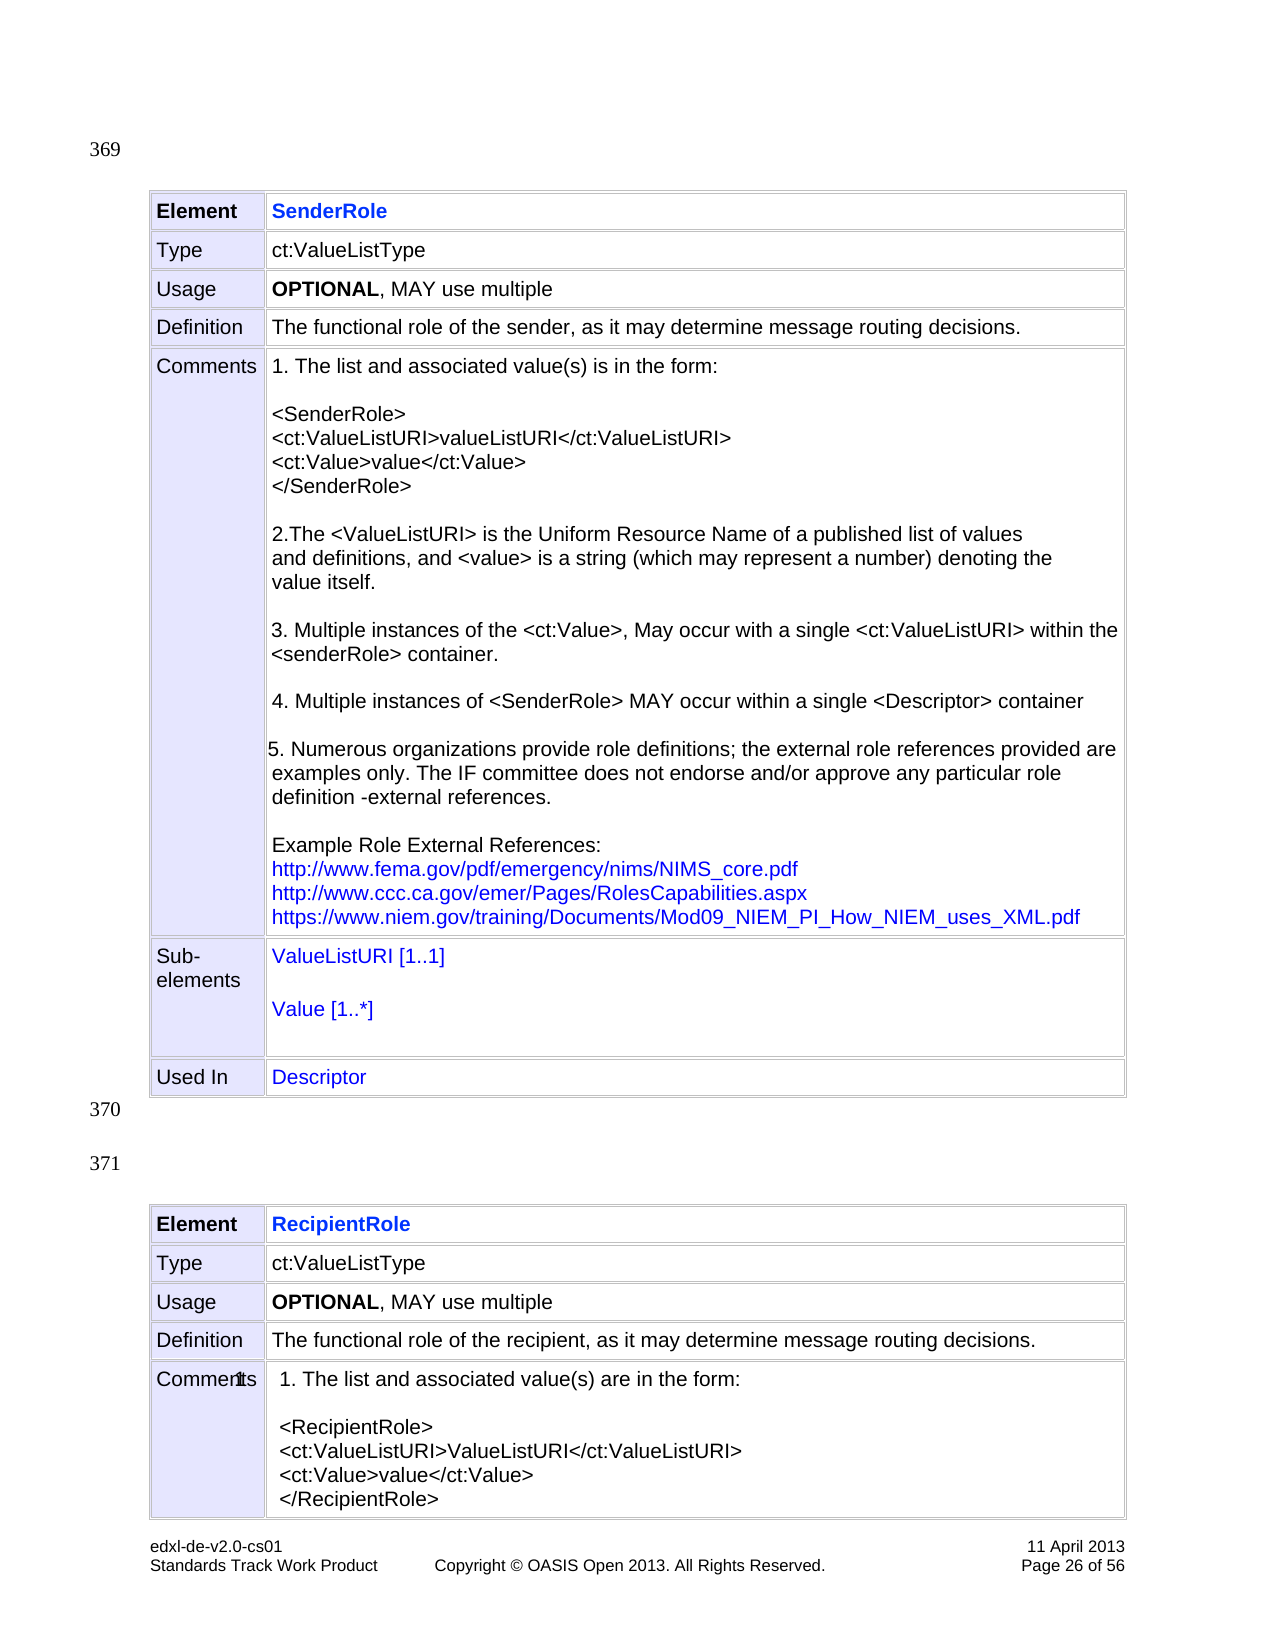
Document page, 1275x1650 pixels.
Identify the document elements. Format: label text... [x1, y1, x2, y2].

table_cell Type [152, 232, 264, 268]
table_cell ValueListURI [1..1] Value [1..*] [267, 939, 1124, 1056]
table_cell Definition [152, 1323, 264, 1358]
table_cell 1. The list and associated value(s) are in the form: <RecipientRole> <ct:ValueListURI>ValueListURI</ct:ValueListURI> <ct:Value>value</ct:Value> </RecipientRole> [267, 1362, 1124, 1517]
table_cell Usage [152, 1284, 264, 1320]
table_cell Comments [152, 1362, 264, 1517]
table_header RecipientRole [267, 1207, 1124, 1242]
table_header Element [152, 194, 264, 229]
table_cell OPTIONAL, MAY use multiple [267, 271, 1124, 307]
table_cell Definition [152, 310, 264, 345]
table_header SenderRole [267, 194, 1124, 229]
table_cell Usage [152, 271, 264, 307]
table_cell OPTIONAL, MAY use multiple [267, 1284, 1124, 1320]
table_cell The functional role of the recipient, as it may determine message routing decisions. [267, 1323, 1124, 1358]
table_cell Descriptor [267, 1060, 1124, 1095]
table_cell Sub-elements [152, 939, 264, 1056]
table_cell Type [152, 1246, 264, 1281]
table_cell 1. The list and associated value(s) is in the form: <SenderRole> <ct:ValueListURI>valueListURI</ct:ValueListURI> <ct:Value>value</ct:Value> </SenderRole> 2.The <ValueListURI> is the Uniform Resource Name of a published list of values and definitions, and <value> is a string (which may represent a number) denoting the value itself. 3. Multiple instances of the <ct:Value>, May occur with a single <ct:ValueListURI> within the <senderRole> container. 4. Multiple instances of <SenderRole> MAY occur within a single <Descriptor> container 5. Numerous organizations provide role definitions; the external role references provided are examples only. The IF committee does not endorse and/or approve any particular role definition -external references. Example Role External References: http://www.fema.gov/pdf/emergency/nims/NIMS_core.pdf http://www.ccc.ca.gov/emer/Pages/RolesCapabilities.aspx https://www.niem.gov/training/Documents/Mod09_NIEM_PI_How_NIEM_uses_XML.pdf [267, 349, 1124, 935]
table_header Element [152, 1207, 264, 1242]
table_cell The functional role of the sender, as it may determine message routing decisions. [267, 310, 1124, 345]
table_cell Comments [152, 349, 264, 935]
table_cell ct:ValueListType [267, 232, 1124, 268]
table_cell Used In [152, 1060, 264, 1095]
table_cell ct:ValueListType [267, 1246, 1124, 1281]
